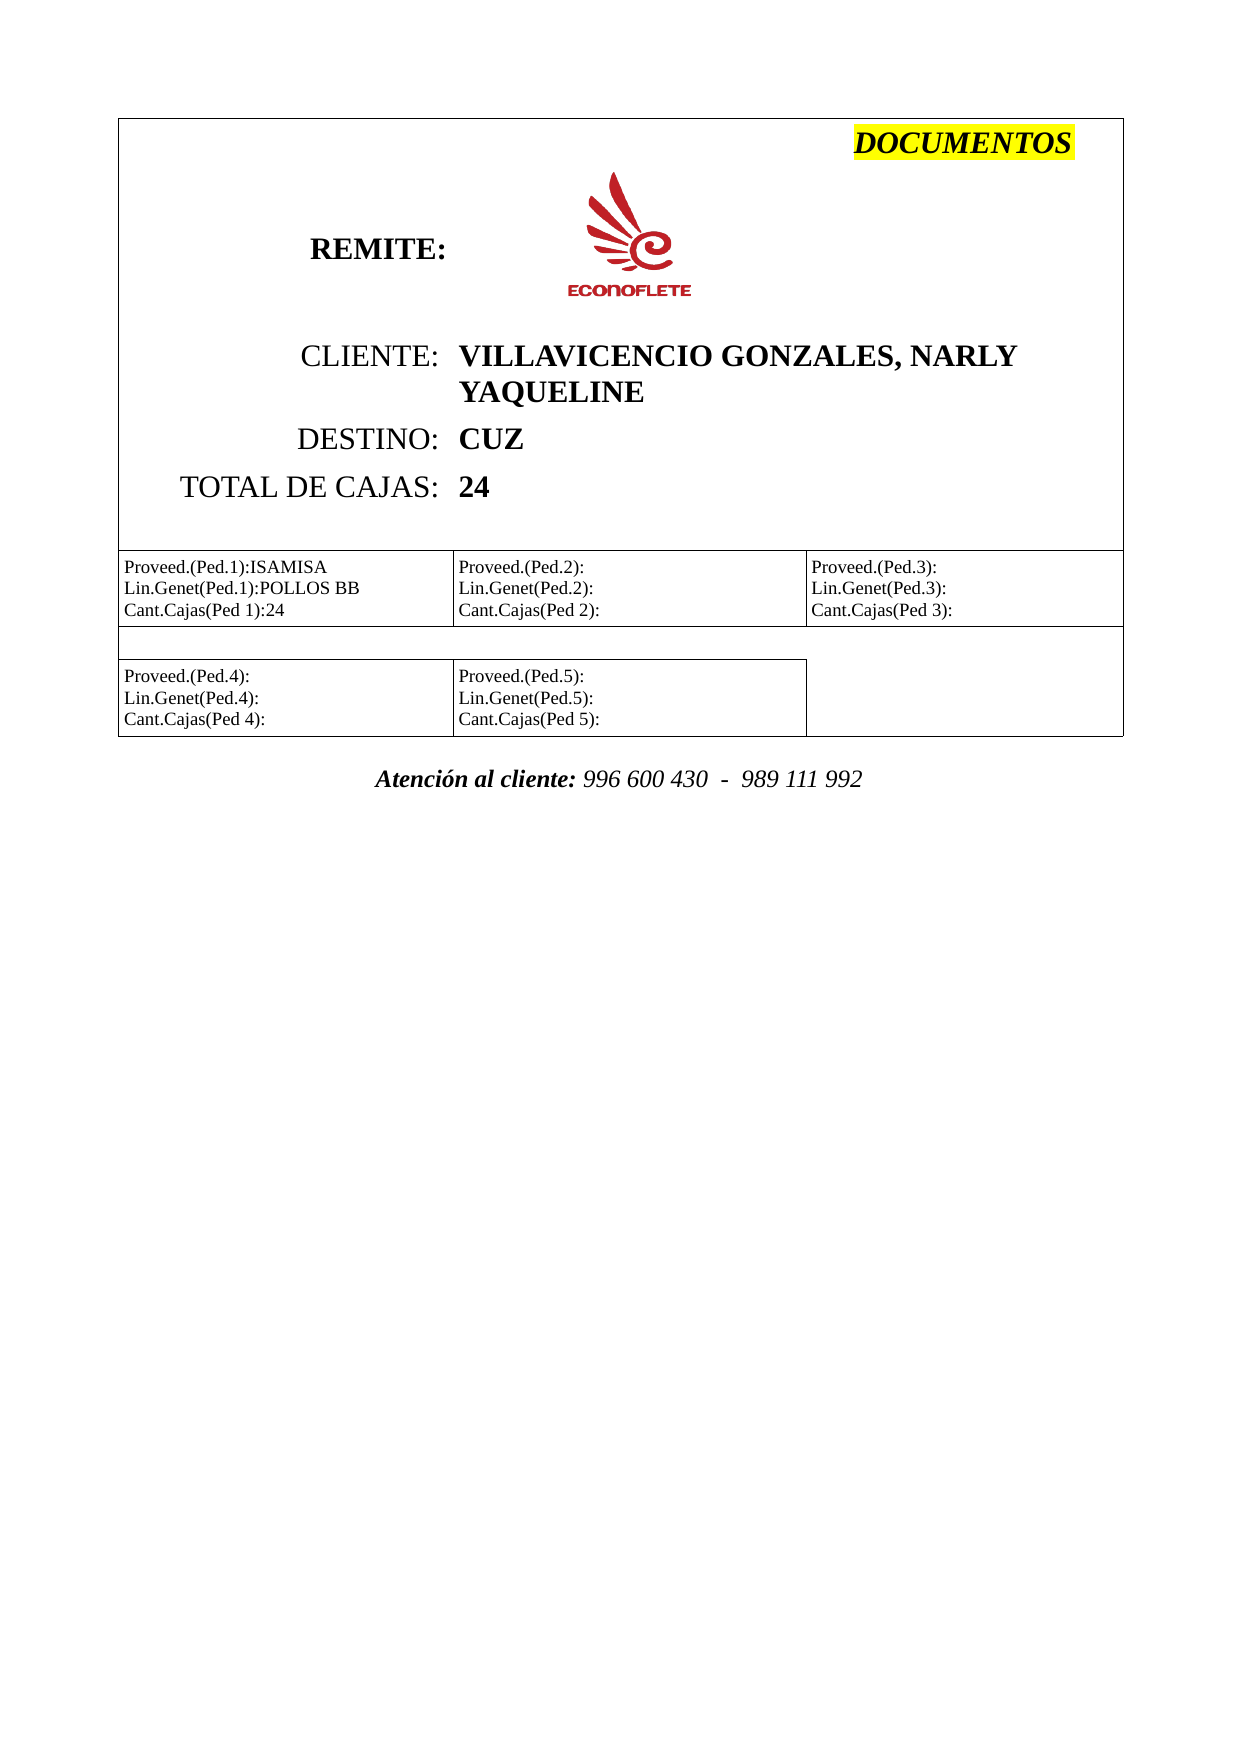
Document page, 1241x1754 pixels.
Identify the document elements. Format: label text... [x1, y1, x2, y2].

table_header [119, 119, 453, 166]
table_cell [806, 415, 1123, 462]
table_cell DESTINO: [119, 415, 453, 462]
table_cell [453, 627, 806, 659]
table_cell [119, 627, 453, 659]
text Atención al cliente: 996 600 430 - 989 111 992 [118, 764, 1122, 793]
table_cell Proveed.(Ped.5): Lin.Genet(Ped.5): Cant.Cajas(Ped 5): [454, 660, 806, 736]
table_cell Proveed.(Ped.2): Lin.Genet(Ped.2): Cant.Cajas(Ped 2): [454, 551, 806, 626]
table_cell Proveed.(Ped.3): Lin.Genet(Ped.3): Cant.Cajas(Ped 3): [807, 551, 1123, 626]
table_cell [806, 627, 1123, 659]
table_cell Proveed.(Ped.4): Lin.Genet(Ped.4): Cant.Cajas(Ped 4): [119, 660, 453, 736]
table_cell [119, 510, 453, 550]
table_cell [453, 510, 806, 550]
table_cell 24 [453, 462, 1123, 510]
table_cell CUZ [453, 415, 806, 462]
table_header DOCUMENTOS [806, 119, 1123, 166]
table_cell [453, 166, 806, 332]
picture [552, 171, 707, 297]
table_cell [807, 659, 1123, 736]
table_header [453, 119, 806, 166]
table_cell CLIENTE: [119, 332, 453, 415]
table_cell Proveed.(Ped.1):ISAMISA Lin.Genet(Ped.1):POLLOS BB Cant.Cajas(Ped 1):24 [119, 551, 453, 626]
table_cell VILLAVICENCIO GONZALES, NARLY YAQUELINE [453, 332, 1123, 415]
table_cell [806, 510, 1123, 550]
table_cell TOTAL DE CAJAS: [119, 462, 453, 510]
table_cell [806, 166, 1123, 332]
table_cell REMITE: [119, 166, 453, 332]
